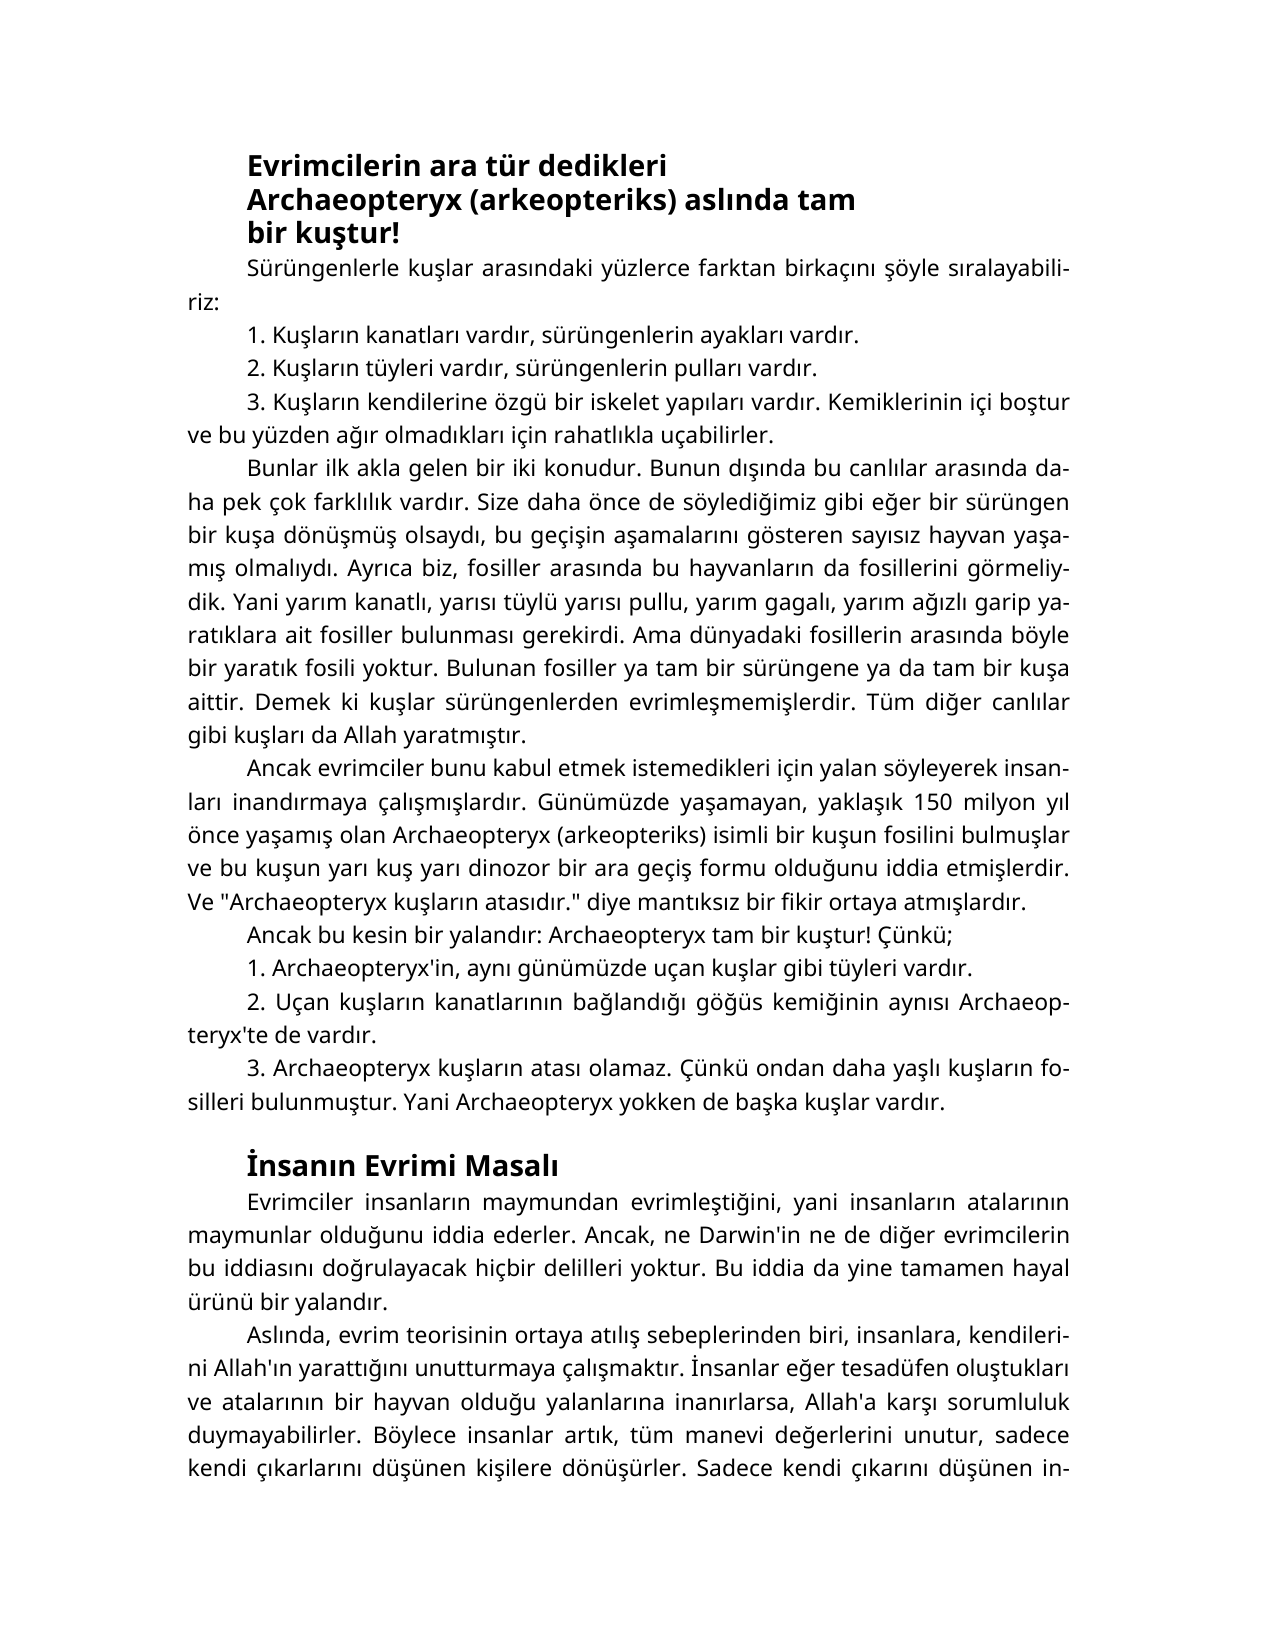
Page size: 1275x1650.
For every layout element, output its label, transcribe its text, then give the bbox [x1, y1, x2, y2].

text Sü­rün­gen­ler­le kuş­lar ara­sın­da­ki yüz­ler­ce fark­tan bir­ka­çı­nı şöy­le sı­ra­la­ya­bi­li­riz: [187, 250, 1070, 317]
text 1. Kuş­la­rın ka­nat­la­rı var­dır, sü­rün­gen­le­rin ayak­la­rı var­dır. [187, 317, 1070, 350]
text İn­sa­nın Ev­ri­mi Ma­sa­lı [187, 1150, 1070, 1183]
text Ev­rim­ci­ler in­san­la­rın may­mun­dan ev­rim­leş­ti­ği­ni, ya­ni in­san­la­rın ata­la­rı­nın may­mun­lar ol­du­ğu­nu id­di­a eder­ler. An­cak, ne Dar­win'in ne de di­ğer ev­rim­ci­le­rin bu id­di­ası­nı doğ­ru­la­ya­cak hiç­bir de­lil­le­ri yok­tur. Bu id­di­a da yi­ne ta­ma­men ha­yal ürü­nü bir ya­lan­dır. [187, 1183, 1070, 1317]
text 1. Arc­ha­eop­teryx'in, ay­nı gü­nü­müz­de uçan kuş­lar gi­bi tüy­le­ri var­dır. [187, 950, 1070, 983]
text Bun­lar ilk ak­la ge­len bir iki ko­nu­dur. Bu­nun dı­şın­da bu can­lı­lar ara­sın­da da­ha pek çok fark­lı­lık var­dır. Si­ze da­ha ön­ce de söy­le­di­ği­miz gi­bi eğer bir sü­rün­gen bir ku­şa dö­nüş­müş ol­say­dı, bu ge­çi­şin aşa­ma­la­rı­nı gös­te­ren sa­yı­sız hay­van ya­şa­mış ol­ma­lıy­dı. Ayrıca biz, fo­sil­ler ara­sın­da bu hay­van­la­rın da fo­sil­le­ri­ni gör­me­liy­dik. Ya­ni ya­rım ka­nat­lı, ya­rı­sı tüy­lü ya­rı­sı pul­lu, ya­rım ga­ga­lı, ya­rım ağız­lı ga­rip ya­ra­tık­la­ra ait fo­sil­ler bu­lun­ma­sı ge­re­kir­di. Ama dün­ya­da­ki fo­sil­le­rin ara­sın­da böy­le bir ya­ra­tık fosili yok­tur. Bu­lu­nan fo­sil­ler ya tam bir sü­rün­ge­ne ya da tam bir ku­şa ait­tir. De­mek ki kuş­lar sü­rün­gen­ler­den ev­rim­leş­me­miş­ler­dir. Tüm di­ğer can­lı­lar gi­bi kuş­la­rı da Al­lah ya­rat­mış­tır. [187, 450, 1070, 750]
text bir kuş­tur! [187, 217, 1070, 250]
text Ev­rim­ci­le­rin ara tür de­dik­le­ri [187, 150, 1070, 183]
text Arc­ha­eop­teryx (ar­ke­op­te­riks) as­lın­da tam [187, 183, 1070, 217]
text 3. Kuş­la­rın ken­di­le­ri­ne öz­gü bir is­ke­let ya­pı­la­rı var­dır. Ke­mik­le­ri­nin içi boş­tur ve bu yüz­den ağır ol­ma­dık­la­rı için ra­hat­lık­la uça­bi­lir­ler. [187, 383, 1070, 450]
text As­lın­da, ev­rim te­ori­si­nin or­ta­ya atı­lış se­bep­le­rin­den bi­ri, in­san­la­ra, ken­di­le­ri­ni Al­lah'ın ya­rat­tı­ğı­nı unut­tur­ma­ya ça­lış­mak­tır. İn­san­lar eğer te­sa­dü­fen oluş­tuk­la­rı ve ata­la­rı­nın bir hay­van ol­du­ğu ya­lan­la­rı­na ina­nır­lar­sa, Al­lah'a kar­şı so­rum­lu­luk duymayabilirler. Böy­le­ce in­san­lar ar­tık, tüm ma­ne­vi de­ğer­le­ri­ni unu­tur, sa­de­ce ken­di çı­kar­la­rı­nı dü­şü­nen ki­şi­le­re dö­nü­şür­ler. Sa­de­ce ken­di çı­ka­rı­nı dü­şü­nen in­ [187, 1317, 1070, 1483]
text An­cak ev­rim­ci­ler bu­nu ka­bul et­mek is­te­me­dik­le­ri için ya­lan söy­le­ye­rek in­san­la­rı inan­dır­ma­ya ça­lış­mış­lar­dır. Gü­nü­müz­de ya­şa­ma­yan, yak­la­şık 150 mil­yon yıl ön­ce ya­şa­mış olan Arc­ha­eop­teryx (ar­ke­op­te­riks) isim­li bir ku­şun fo­si­li­ni bul­muş­lar ve bu ku­şun ya­rı kuş ya­rı di­no­zor bir ara ge­çiş for­mu ol­du­ğu­nu id­di­a et­miş­ler­dir. Ve "Arc­ha­eop­teryx kuş­la­rın ata­sı­dır." di­ye man­tık­sız bir fi­kir or­ta­ya at­mış­lar­dır. [187, 750, 1070, 917]
text 3. Arc­ha­eop­teryx kuş­la­rın ata­sı ola­maz. Çün­kü on­dan da­ha yaş­lı kuş­la­rın fo­sil­le­ri bu­lun­muş­tur. Ya­ni Arc­ha­eop­teryx yok­ken de başka kuş­lar var­dır. [187, 1050, 1070, 1117]
text An­cak bu ke­sin bir ya­lan­dır: Arc­ha­eop­teryx tam bir kuş­tur! Çün­kü; [187, 917, 1070, 950]
text 2. Uçan kuş­la­rın ka­nat­la­rı­nın bağ­lan­dı­ğı gö­ğüs ke­mi­ği­nin ay­nı­sı Arc­ha­eop­teryx'te de var­dır. [187, 983, 1070, 1050]
text 2. Kuş­la­rın tüy­le­ri var­dır, sü­rün­gen­le­rin pul­la­rı var­dır. [187, 350, 1070, 383]
